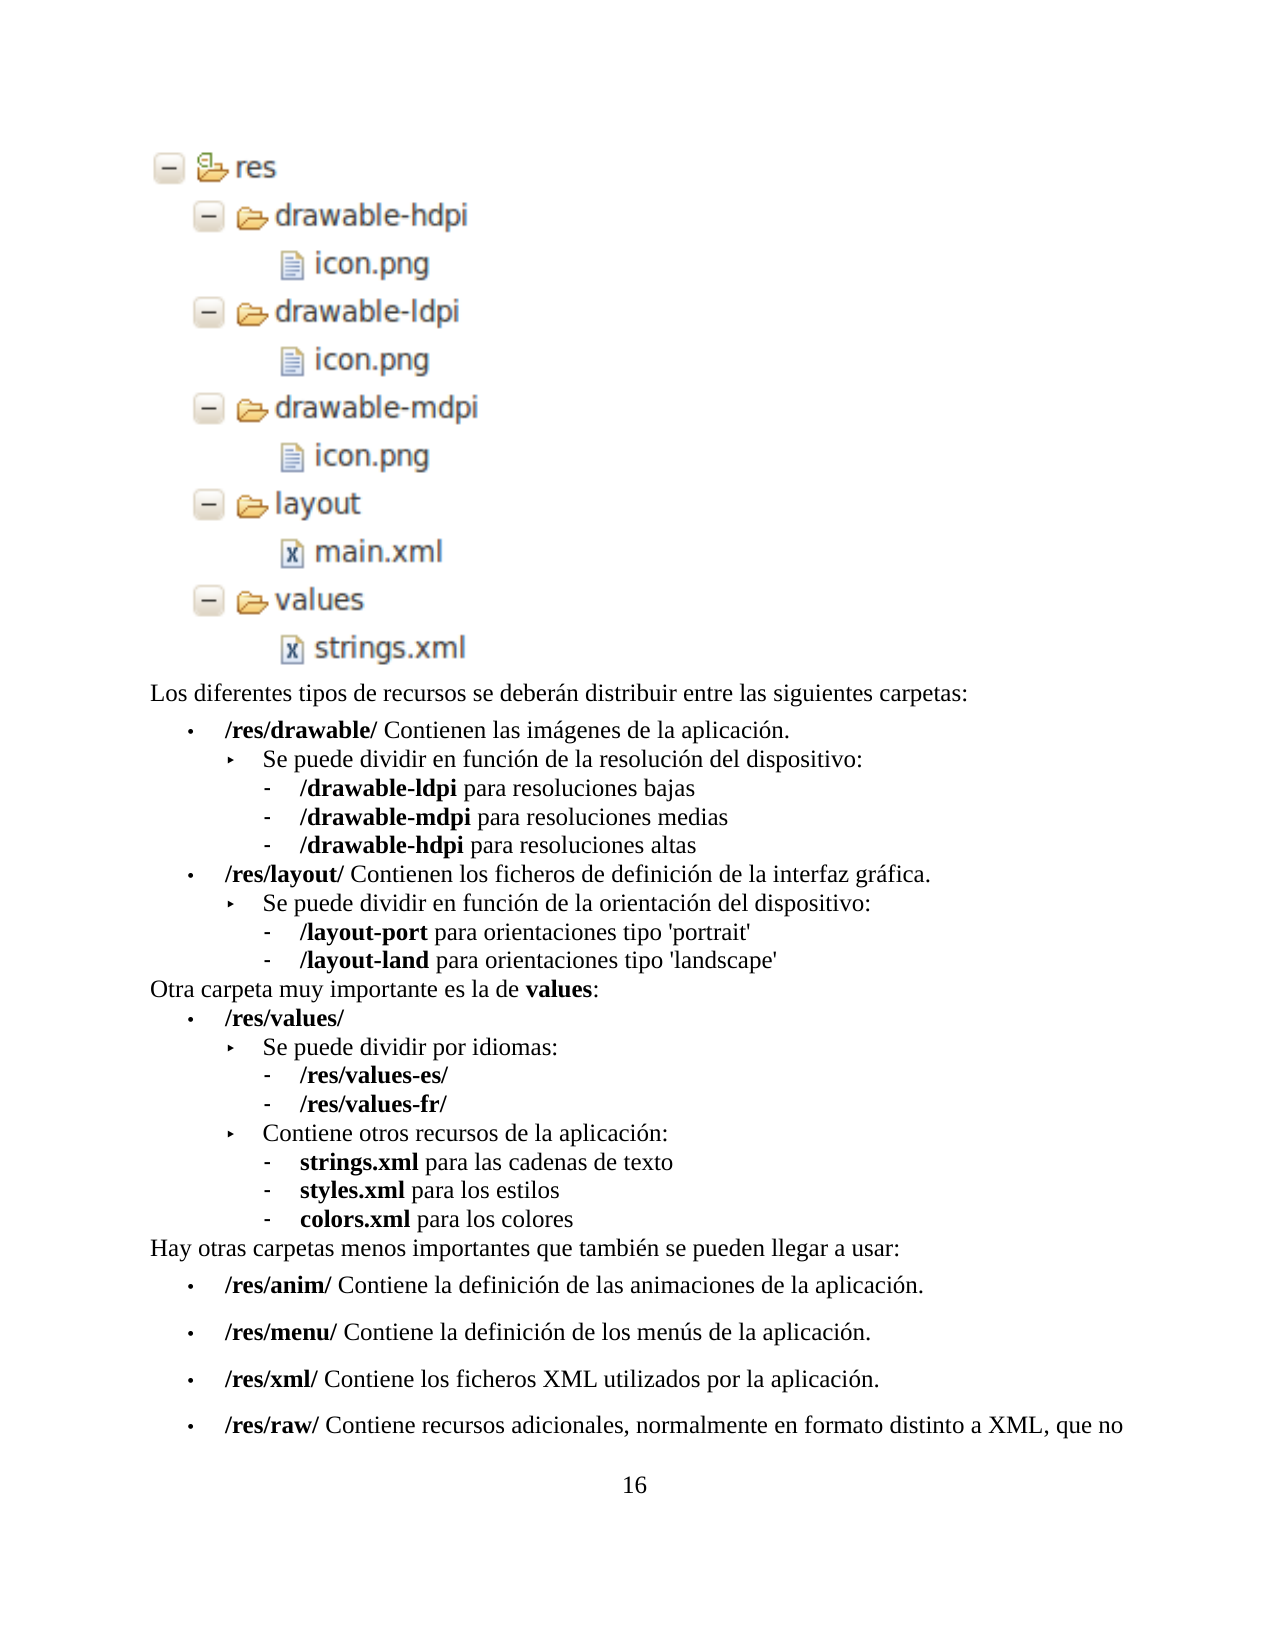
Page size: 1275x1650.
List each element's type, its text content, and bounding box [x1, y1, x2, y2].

list styles.xml para los estilos [262, 1175, 1125, 1204]
text Hay otras carpetas menos importantes que también se pueden llegar a usar: [150, 1233, 1125, 1262]
list /res/values-fr/ [262, 1089, 1125, 1118]
list /drawable-mdpi para resoluciones medias [262, 802, 1125, 830]
list Se puede dividir en función de la orientación del dispositivo: [225, 888, 1125, 917]
list /res/menu/ Contiene la definición de los menús de la aplicación. [187, 1317, 1125, 1346]
list /res/values-es/ [262, 1060, 1125, 1089]
list /res/anim/ Contiene la definición de las animaciones de la aplicación. [187, 1271, 1125, 1299]
text Otra carpeta muy importante es la de values: [150, 974, 1125, 1003]
list colors.xml para los colores [262, 1204, 1125, 1233]
list Contiene otros recursos de la aplicación: [225, 1118, 1125, 1147]
list /layout-port para orientaciones tipo 'portrait' [262, 917, 1125, 945]
list /res/drawable/ Contienen las imágenes de la aplicación. [187, 715, 1125, 744]
list /res/xml/ Contiene los ficheros XML utilizados por la aplicación. [187, 1364, 1125, 1393]
list /drawable-ldpi para resoluciones bajas [262, 773, 1125, 802]
list /drawable-hdpi para resoluciones altas [262, 830, 1125, 859]
list /res/layout/ Contienen los ficheros de definición de la interfaz gráfica. [187, 859, 1125, 888]
text Los diferentes tipos de recursos se deberán distribuir entre las siguientes carpetas: [150, 678, 1125, 706]
list /res/raw/ Contiene recursos adicionales, normalmente en formato distinto a XML, que no [187, 1411, 1125, 1439]
list /layout-land para orientaciones tipo 'landscape' [262, 945, 1125, 974]
list strings.xml para las cadenas de texto [262, 1147, 1125, 1175]
list Se puede dividir en función de la resolución del dispositivo: [225, 744, 1125, 773]
list Se puede dividir por idiomas: [225, 1032, 1125, 1060]
list /res/values/ [187, 1003, 1125, 1032]
picture [150, 150, 484, 669]
